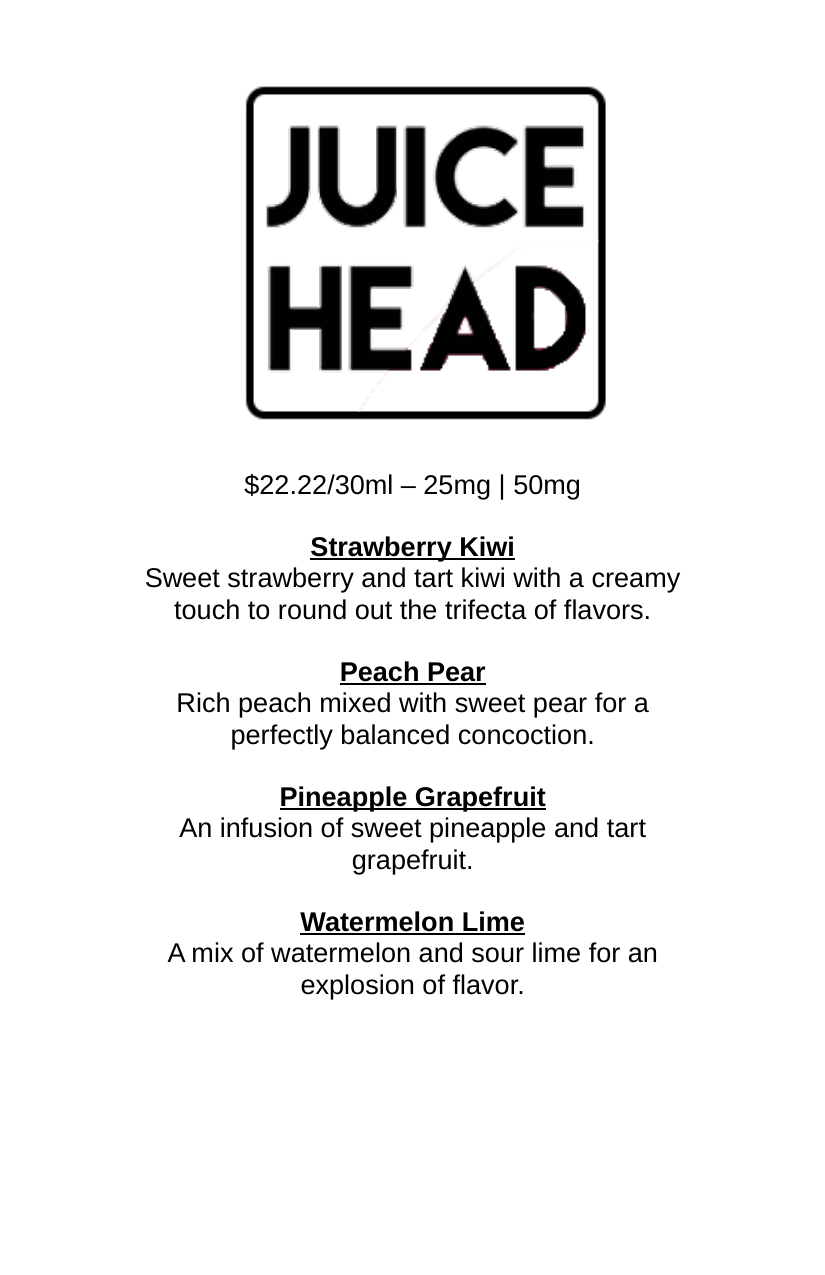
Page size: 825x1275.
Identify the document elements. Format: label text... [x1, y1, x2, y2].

text An infusion of sweet pineapple and tart grapefruit. [130, 812, 695, 875]
picture [221, 65, 628, 438]
text Sweet strawberry and tart kiwi with a creamy touch to round out the trifecta of flavors. [130, 562, 695, 625]
text Pineapple Grapefruit [130, 781, 695, 812]
text Strawberry Kiwi [130, 531, 695, 562]
text Watermelon Lime [130, 906, 695, 937]
text $22.22/30ml – 25mg | 50mg [130, 469, 695, 500]
text Rich peach mixed with sweet pear for a perfectly balanced concoction. [130, 687, 695, 750]
text Peach Pear [130, 656, 695, 687]
text A mix of watermelon and sour lime for an explosion of flavor. [130, 937, 695, 1000]
